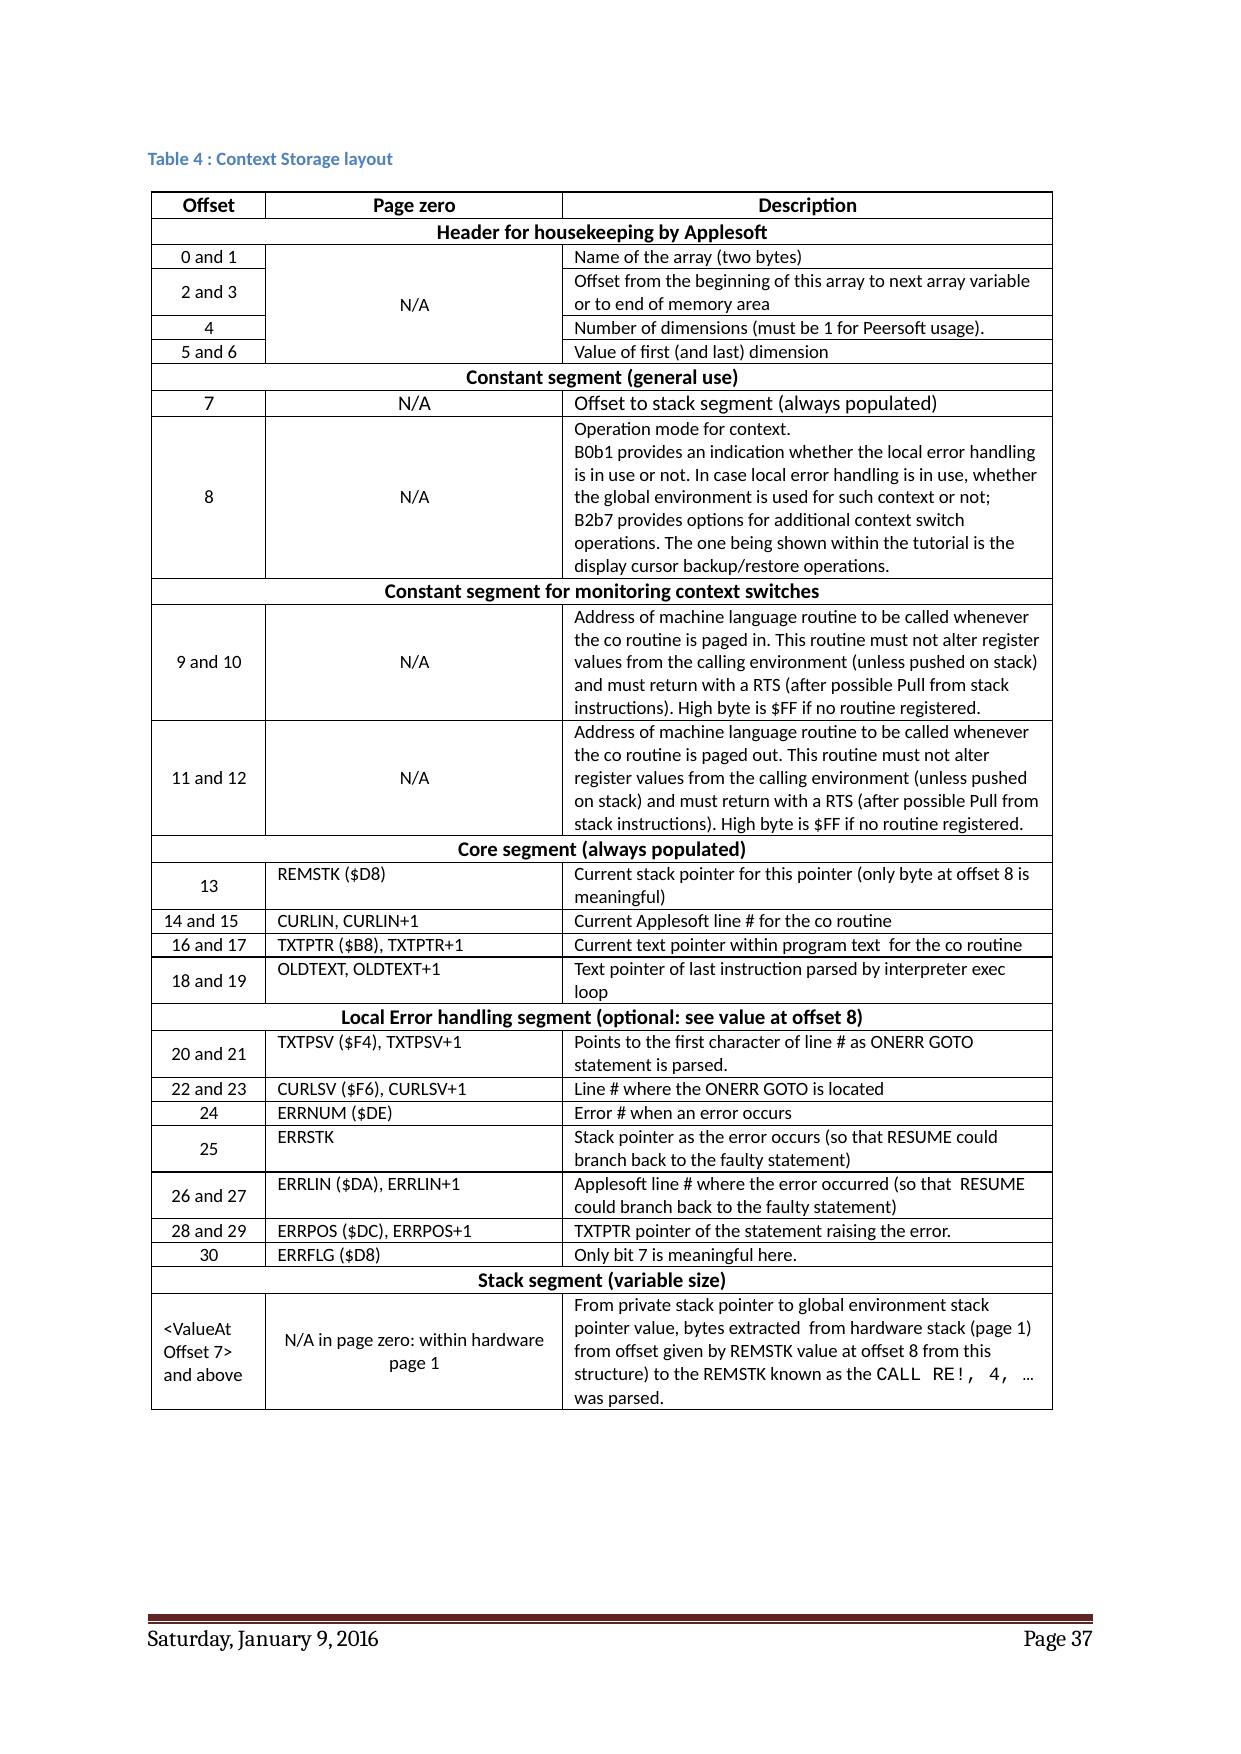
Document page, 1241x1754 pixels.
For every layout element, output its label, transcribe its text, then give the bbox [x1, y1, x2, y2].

table_cell Points to the first character of line # as ONERR GOTO statement is parsed. [563, 1031, 1052, 1077]
table_cell 24 [152, 1102, 265, 1124]
table_cell From private stack pointer to global environment stack pointer value, bytes extracted from hardware stack (page 1) from offset given by REMSTK value at offset 8 from this structure) to the REMSTK known as the CALL RE!, 4, … was parsed. [563, 1294, 1052, 1409]
table_header Page zero [266, 193, 562, 218]
table_cell Current Applesoft line # for the co routine [563, 910, 1052, 932]
table_cell 28 and 29 [152, 1219, 265, 1242]
table_header Description [563, 193, 1052, 218]
table_cell 30 [152, 1243, 265, 1266]
table_cell 14 and 15 [152, 910, 265, 932]
table_cell N/A in page zero: within hardware page 1 [266, 1294, 562, 1409]
table_cell OLDTEXT, OLDTEXT+1 [266, 958, 562, 1003]
table_cell Core segment (always populated) [152, 836, 1052, 862]
table_cell Address of machine language routine to be called whenever the co routine is paged out. This routine must not alter register values from the calling environment (unless pushed on stack) and must return with a RTS (after possible Pull from stack instructions). High byte is $FF if no routine registered. [563, 721, 1052, 835]
table_cell Stack pointer as the error occurs (so that RESUME could branch back to the faulty statement) [563, 1126, 1052, 1171]
table_header Offset [152, 193, 265, 218]
table_cell 13 [152, 863, 265, 908]
table_cell Name of the array (two bytes) [563, 245, 1052, 268]
table_cell TXTPTR pointer of the statement raising the error. [563, 1219, 1052, 1242]
table_cell 7 [152, 391, 265, 416]
table_cell 0 and 1 [152, 245, 265, 268]
table_cell Offset to stack segment (always populated) [563, 391, 1052, 416]
table_cell 20 and 21 [152, 1031, 265, 1077]
table_cell 2 and 3 [152, 269, 265, 315]
table_cell 18 and 19 [152, 958, 265, 1003]
table_cell Only bit 7 is meaningful here. [563, 1243, 1052, 1266]
table_cell Stack segment (variable size) [152, 1267, 1052, 1293]
table_cell Line # where the ONERR GOTO is located [563, 1078, 1052, 1101]
table_cell Local Error handling segment (optional: see value at offset 8) [152, 1004, 1052, 1030]
table_cell 9 and 10 [152, 605, 265, 719]
table_cell 5 and 6 [152, 340, 265, 363]
table_cell N/A [266, 605, 562, 719]
table_cell ERRSTK [266, 1126, 562, 1171]
table_cell Address of machine language routine to be called whenever the co routine is paged in. This routine must not alter register values from the calling environment (unless pushed on stack) and must return with a RTS (after possible Pull from stack instructions). High byte is $FF if no routine registered. [563, 605, 1052, 719]
table_cell 11 and 12 [152, 721, 265, 835]
table_cell ERRNUM ($DE) [266, 1102, 562, 1124]
table_cell CURLIN, CURLIN+1 [266, 910, 562, 932]
table_cell 26 and 27 [152, 1173, 265, 1218]
table_cell Constant segment for monitoring context switches [152, 579, 1052, 604]
table_cell Error # when an error occurs [563, 1102, 1052, 1124]
table_cell Current text pointer within program text for the co routine [563, 934, 1052, 956]
table_cell 8 [152, 417, 265, 577]
text Table 4 : Context Storage layout [148, 148, 1093, 171]
table_cell N/A [266, 245, 562, 363]
table_cell Number of dimensions (must be 1 for Peersoft usage). [563, 316, 1052, 339]
table_cell 25 [152, 1126, 265, 1171]
table_cell Offset from the beginning of this array to next array variable or to end of memory area [563, 269, 1052, 315]
table_cell Constant segment (general use) [152, 364, 1052, 389]
table_cell Current stack pointer for this pointer (only byte at offset 8 is meaningful) [563, 863, 1052, 908]
table_cell N/A [266, 417, 562, 577]
table_cell REMSTK ($D8) [266, 863, 562, 908]
table_cell N/A [266, 721, 562, 835]
table_cell <ValueAt Offset 7> and above [152, 1294, 265, 1409]
table_cell TXTPSV ($F4), TXTPSV+1 [266, 1031, 562, 1077]
table_cell ERRFLG ($D8) [266, 1243, 562, 1266]
table_cell 4 [152, 316, 265, 339]
table_cell TXTPTR ($B8), TXTPTR+1 [266, 934, 562, 956]
table_cell 16 and 17 [152, 934, 265, 956]
table_cell CURLSV ($F6), CURLSV+1 [266, 1078, 562, 1101]
table_cell Text pointer of last instruction parsed by interpreter exec loop [563, 958, 1052, 1003]
table_cell Applesoft line # where the error occurred (so that RESUME could branch back to the faulty statement) [563, 1173, 1052, 1218]
table_cell ERRLIN ($DA), ERRLIN+1 [266, 1173, 562, 1218]
table_cell 22 and 23 [152, 1078, 265, 1101]
table_cell ERRPOS ($DC), ERRPOS+1 [266, 1219, 562, 1242]
table_cell Operation mode for context. B0b1 provides an indication whether the local error handling is in use or not. In case local error handling is in use, whether the global environment is used for such context or not; B2b7 provides options for additional context switch operations. The one being shown within the tutorial is the display cursor backup/restore operations. [563, 417, 1052, 577]
table_cell Value of first (and last) dimension [563, 340, 1052, 363]
table_cell N/A [266, 391, 562, 416]
table_cell Header for housekeeping by Applesoft [152, 219, 1052, 244]
